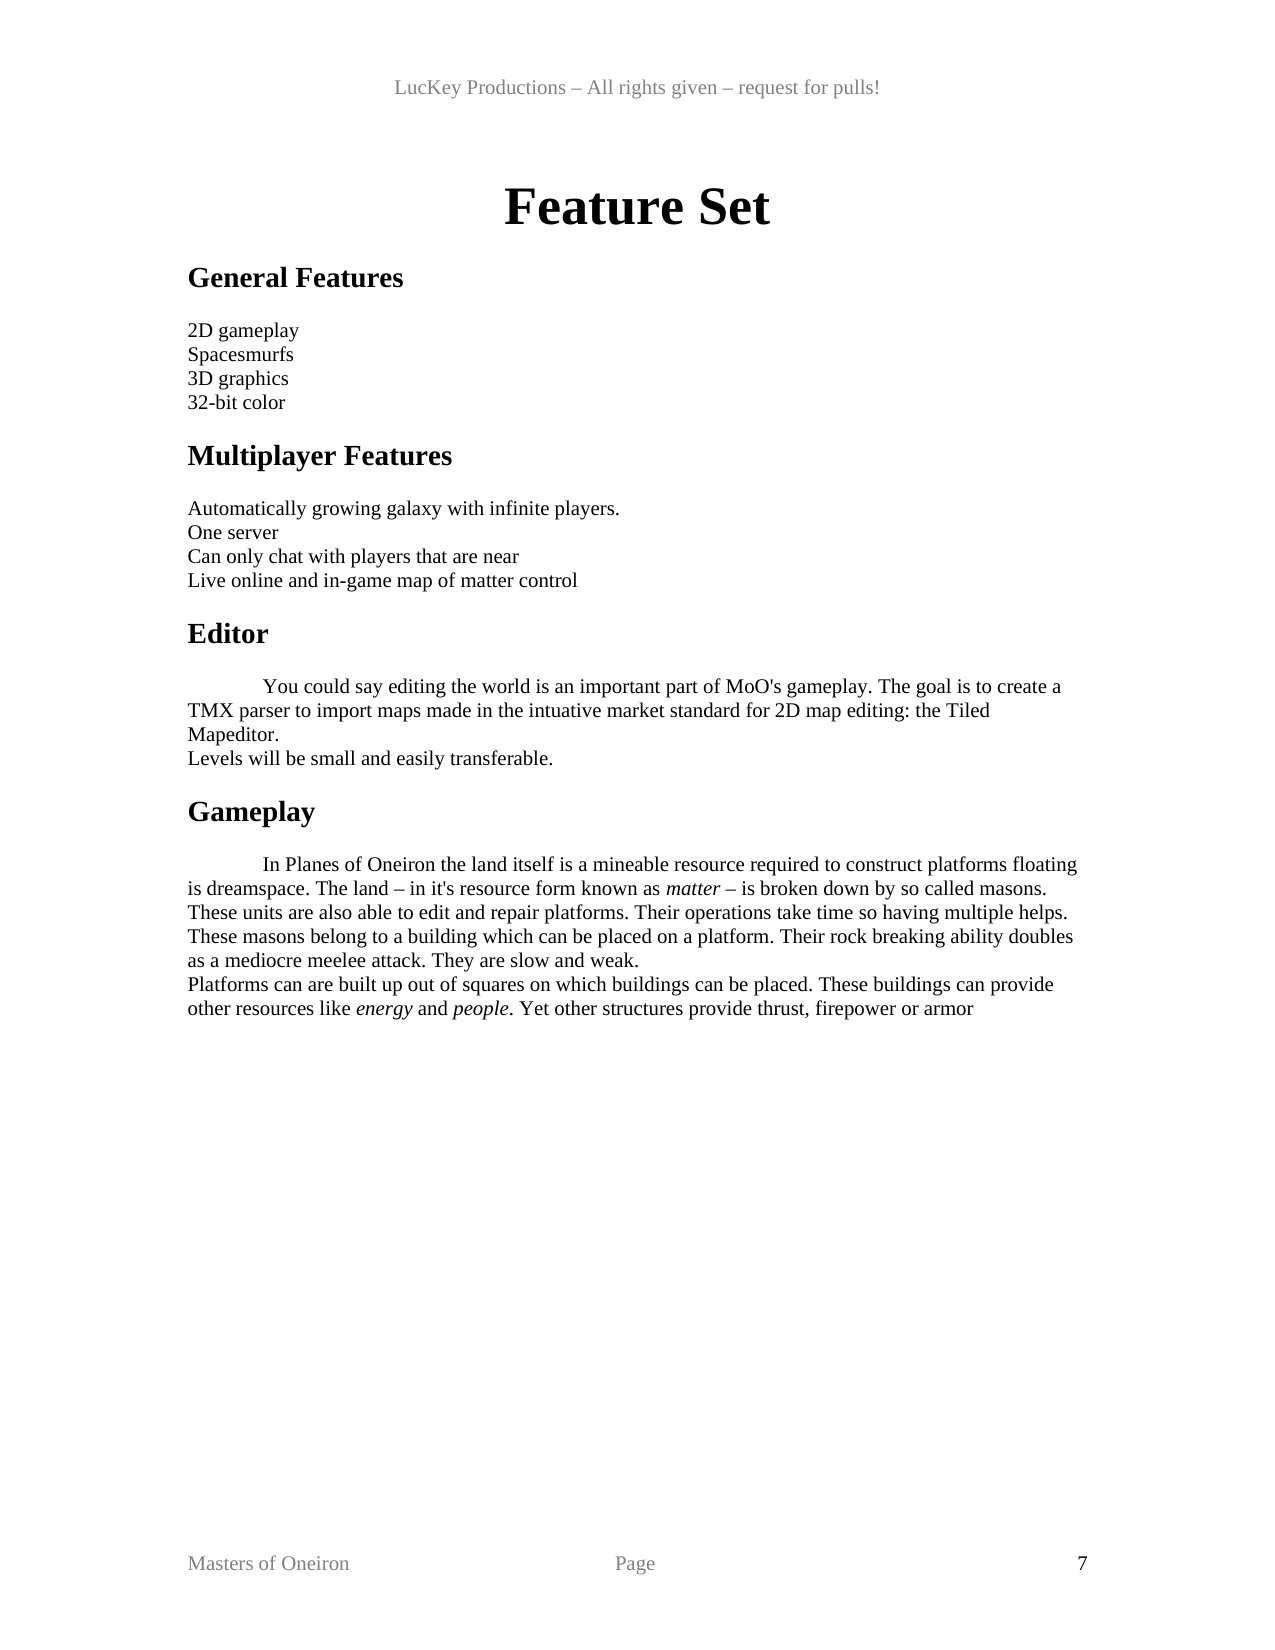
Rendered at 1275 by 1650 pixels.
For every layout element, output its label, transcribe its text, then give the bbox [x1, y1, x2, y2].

text You could say editing the world is an important part of MoO's gameplay. The goal is to create a TMX parser to import maps made in the intuative market standard for 2D map editing: the Tiled Mapeditor. [187, 674, 1087, 746]
subtitle Editor [187, 616, 1087, 650]
subtitle Feature Set [187, 174, 1087, 236]
text Live online and in-game map of matter control [187, 568, 1087, 592]
text Can only chat with players that are near [187, 544, 1087, 568]
text 32-bit color [187, 390, 1087, 414]
subtitle Multiplayer Features [187, 438, 1087, 472]
text Levels will be small and easily transferable. [187, 746, 1087, 770]
text In Planes of Oneiron the land itself is a mineable resource required to construct platforms floating is dreamspace. The land – in it's resource form known as matter – is broken down by so called masons. These units are also able to edit and repair platforms. Their operations take time so having multiple helps. These masons belong to a building which can be placed on a platform. Their rock breaking ability doubles as a mediocre meelee attack. They are slow and weak. [187, 852, 1087, 972]
text Automatically growing galaxy with infinite players. [187, 496, 1087, 520]
text 2D gameplay [187, 318, 1087, 342]
subtitle General Features [187, 260, 1087, 294]
subtitle Gameplay [187, 794, 1087, 828]
text 3D graphics [187, 366, 1087, 390]
text Platforms can are built up out of squares on which buildings can be placed. These buildings can provide other resources like energy and people. Yet other structures provide thrust, firepower or armor [187, 972, 1087, 1020]
text One server [187, 520, 1087, 544]
text Spacesmurfs [187, 342, 1087, 366]
